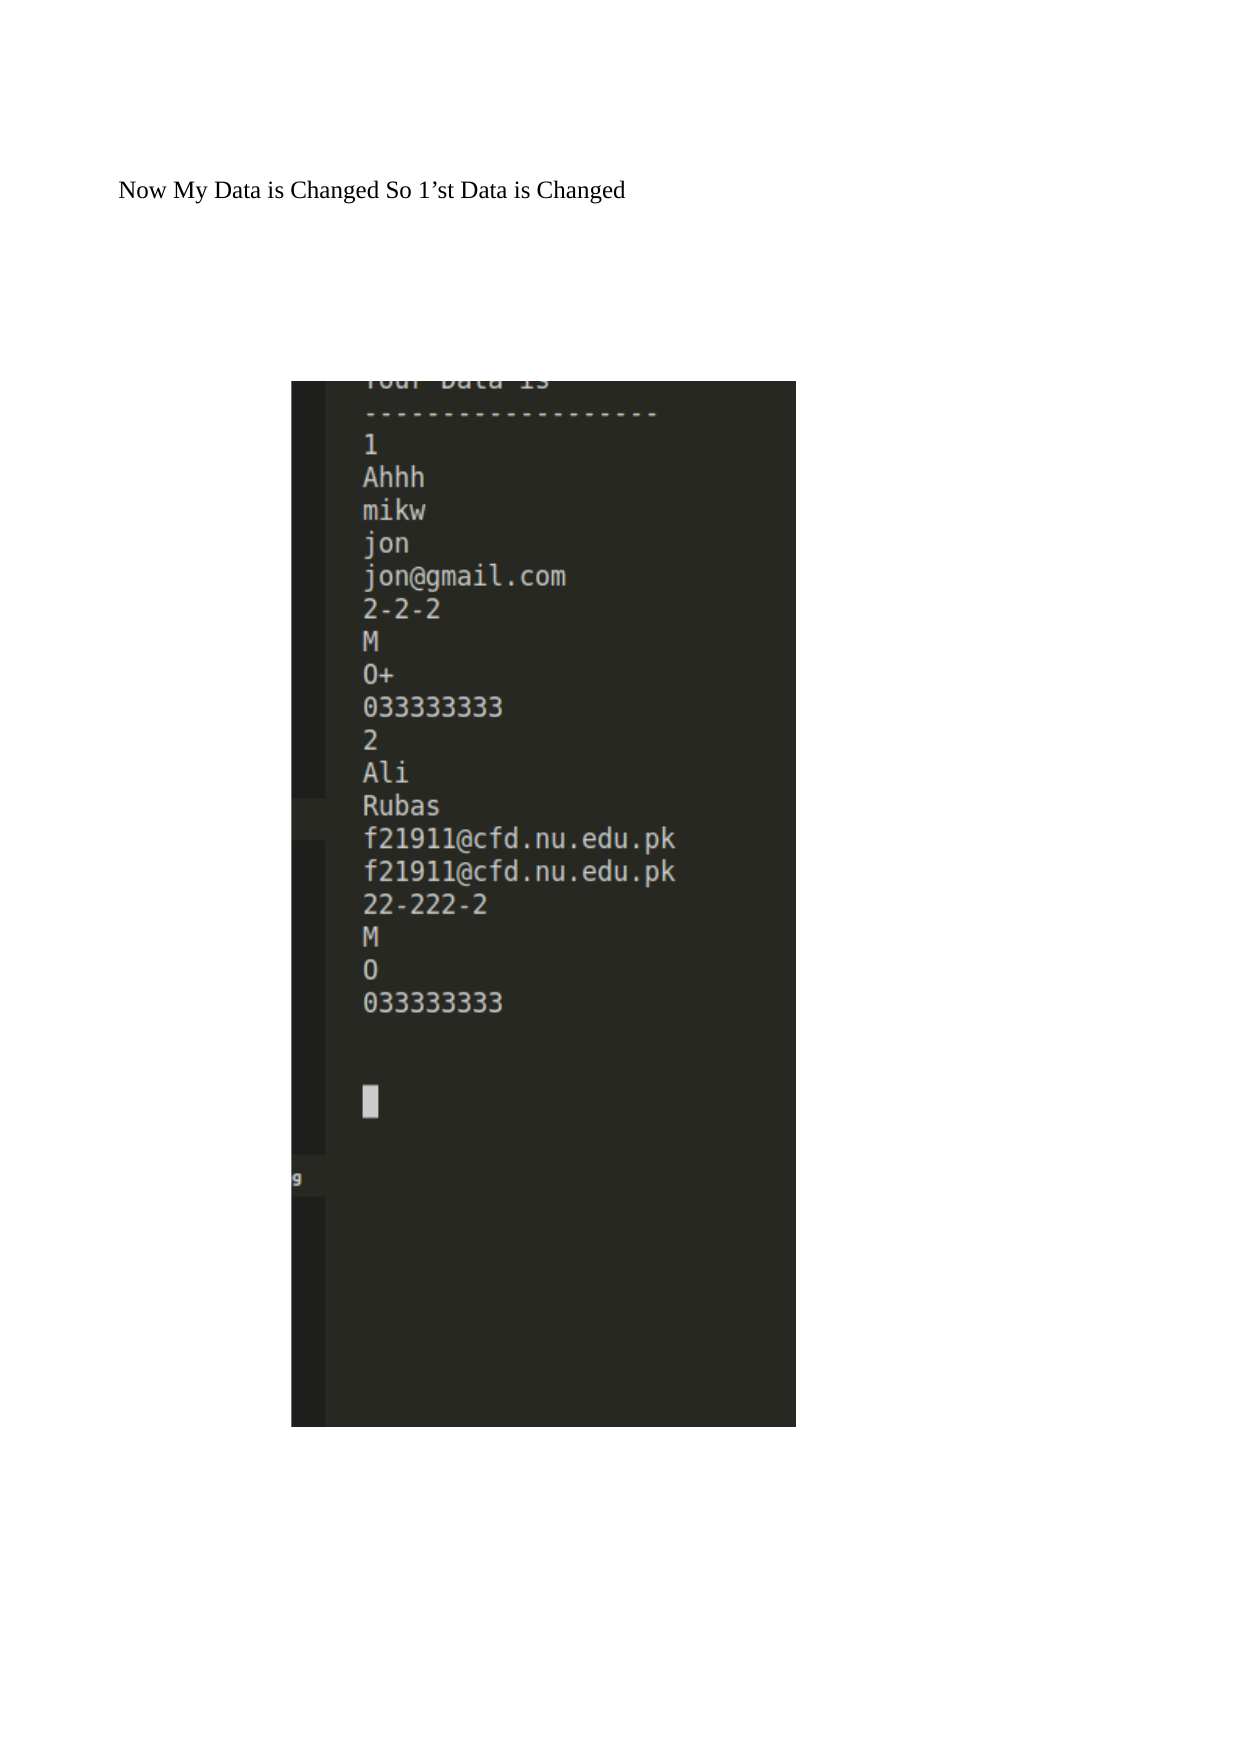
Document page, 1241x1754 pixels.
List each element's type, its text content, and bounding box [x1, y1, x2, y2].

text Now My Data is Changed So 1’st Data is Changed [118, 176, 1122, 204]
picture [291, 381, 796, 1427]
